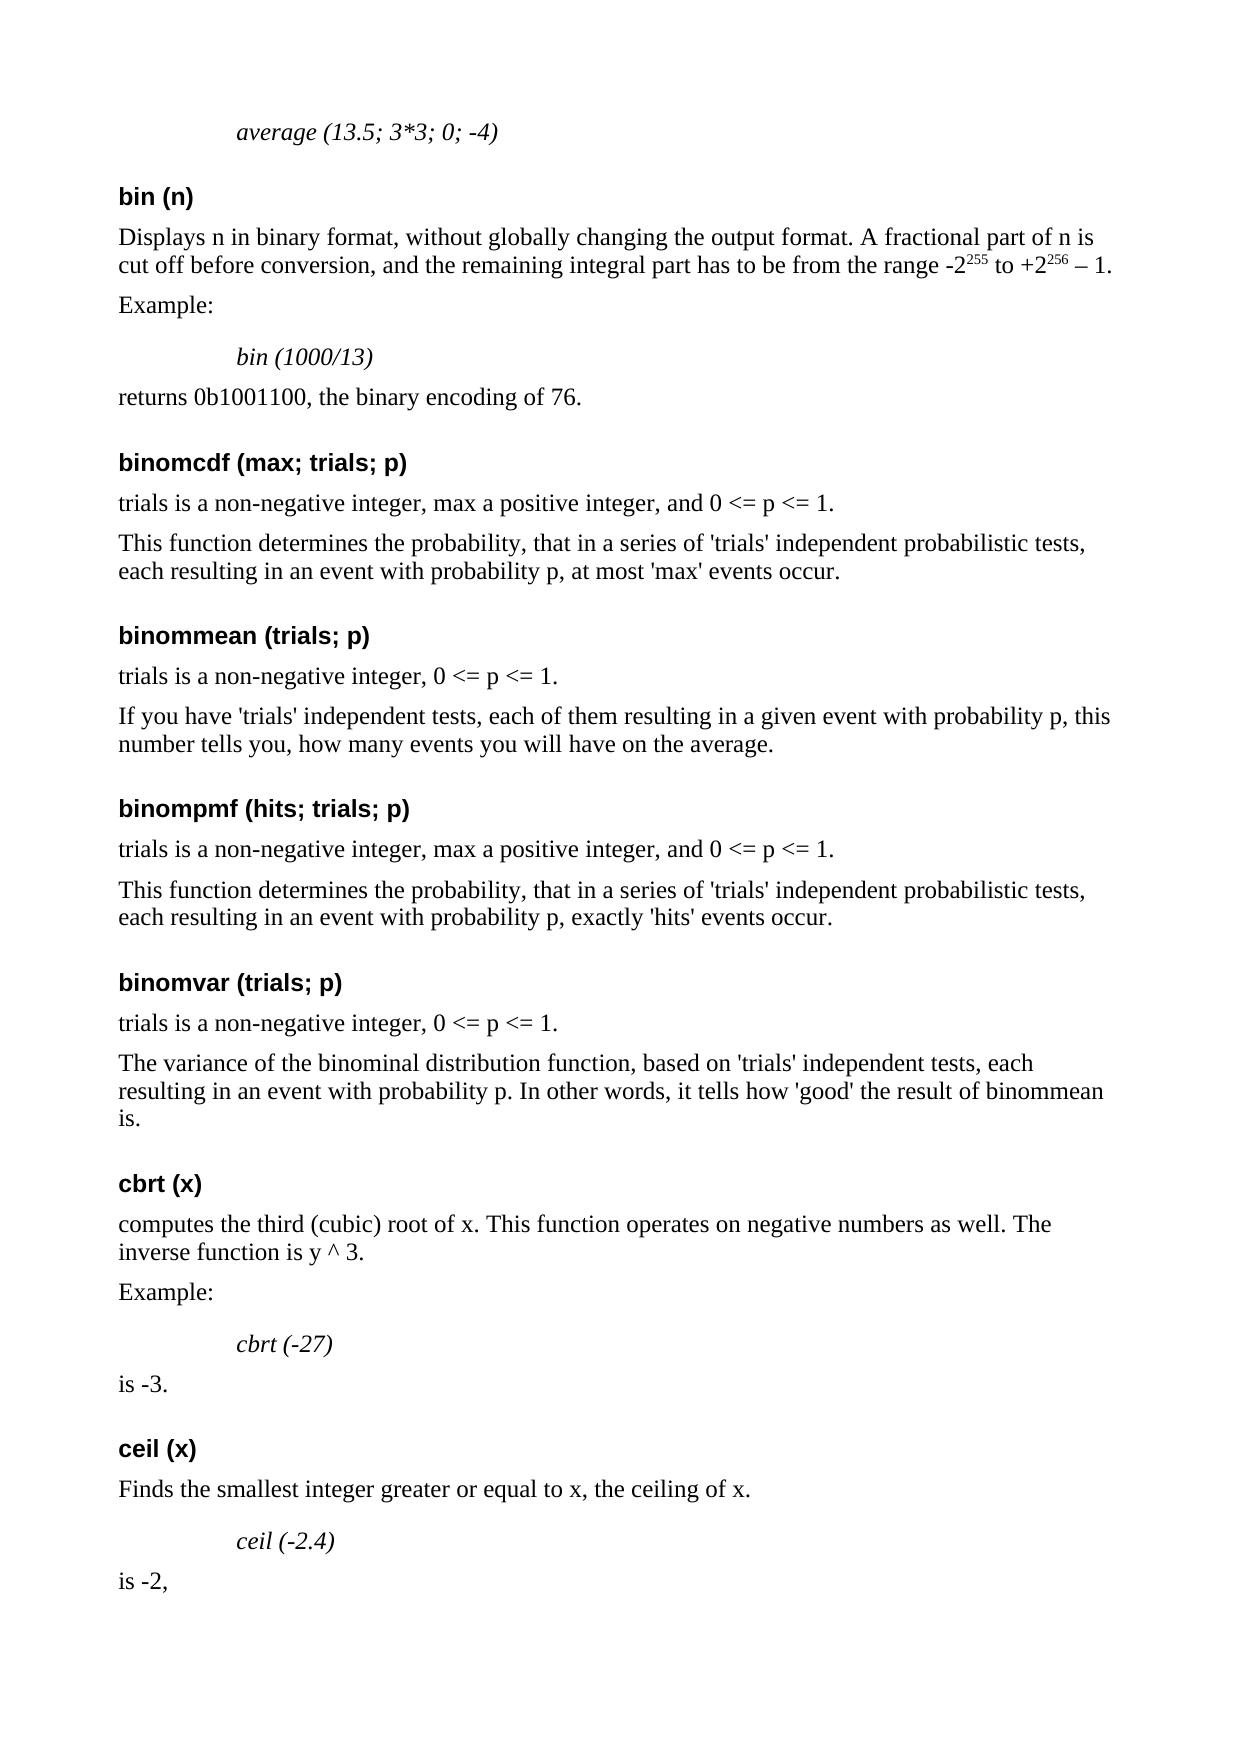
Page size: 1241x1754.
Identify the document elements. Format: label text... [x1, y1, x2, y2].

text bin (1000/13) [236, 343, 1122, 371]
subtitle bin (n) [118, 183, 1122, 211]
text trials is a non-negative integer, 0 <= p <= 1. [118, 1009, 1122, 1037]
text trials is a non-negative integer, 0 <= p <= 1. [118, 662, 1122, 690]
subtitle cbrt (x) [118, 1170, 1122, 1197]
text trials is a non-negative integer, max a positive integer, and 0 <= p <= 1. [118, 489, 1122, 517]
text Example: [118, 291, 1122, 319]
subtitle binommean (trials; p) [118, 622, 1122, 650]
text The variance of the binominal distribution function, based on 'trials' independent tests, each resulting in an event with probability p. In other words, it tells how 'good' the result of binommean is. [118, 1049, 1122, 1132]
subtitle binomvar (trials; p) [118, 969, 1122, 996]
text returns 0b1001100, the binary encoding of 76. [118, 383, 1122, 411]
text If you have 'trials' independent tests, each of them resulting in a given event with probability p, this number tells you, how many events you will have on the average. [118, 702, 1122, 758]
text This function determines the probability, that in a series of 'trials' independent probabilistic tests, each resulting in an event with probability p, exactly 'hits' events occur. [118, 876, 1122, 931]
subtitle binomcdf (max; trials; p) [118, 449, 1122, 476]
text Displays n in binary format, without globally changing the output format. A fractional part of n is cut off before conversion, and the remaining integral part has to be from the range -2255 to +2256 – 1. [118, 223, 1122, 279]
text ceil (-2.4) [236, 1527, 1122, 1555]
subtitle binompmf (hits; trials; p) [118, 795, 1122, 823]
text Example: [118, 1278, 1122, 1306]
text average (13.5; 3*3; 0; -4) [236, 118, 1122, 146]
text is -2, [118, 1567, 1122, 1595]
text cbrt (-27) [236, 1330, 1122, 1357]
text computes the third (cubic) root of x. This function operates on negative numbers as well. The inverse function is y ^ 3. [118, 1210, 1122, 1265]
text is -3. [118, 1370, 1122, 1398]
subtitle ceil (x) [118, 1435, 1122, 1463]
text This function determines the probability, that in a series of 'trials' independent probabilistic tests, each resulting in an event with probability p, at most 'max' events occur. [118, 529, 1122, 584]
text Finds the smallest integer greater or equal to x, the ceiling of x. [118, 1475, 1122, 1503]
text trials is a non-negative integer, max a positive integer, and 0 <= p <= 1. [118, 836, 1122, 863]
